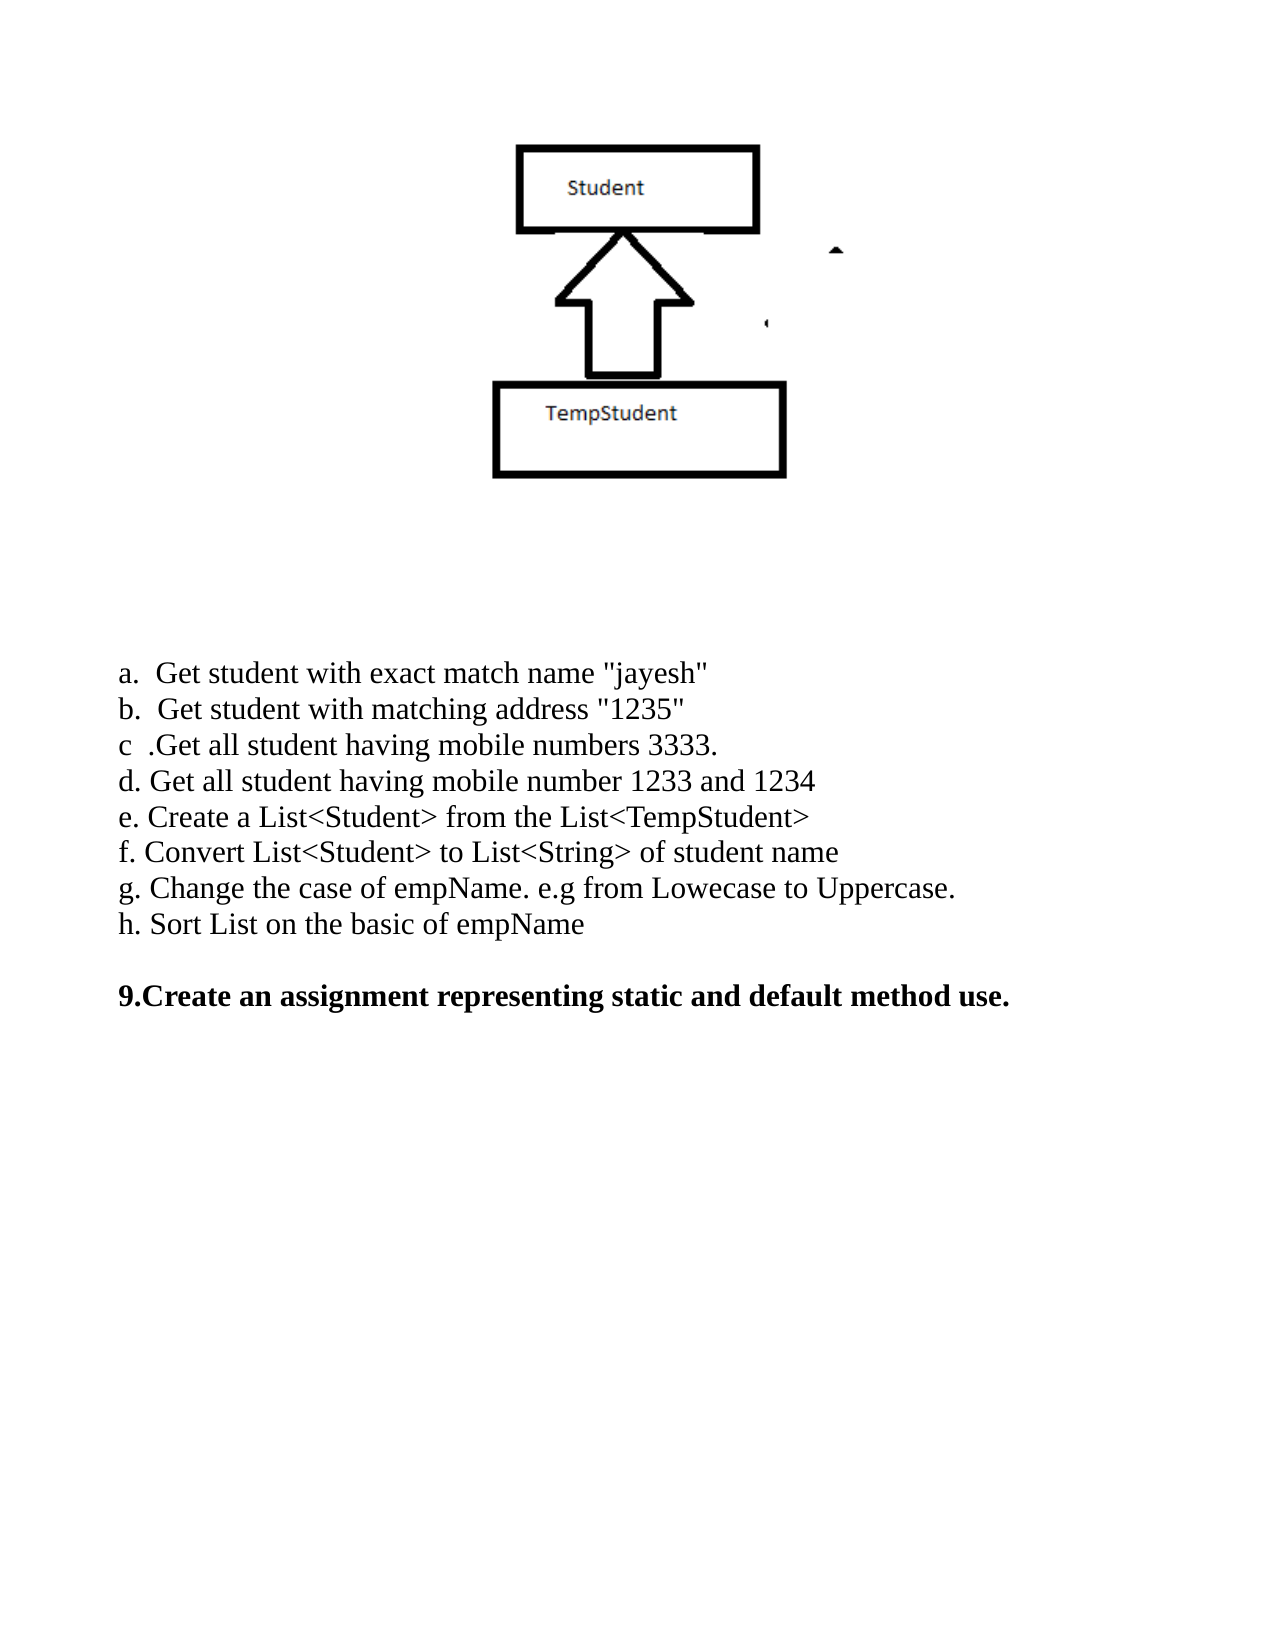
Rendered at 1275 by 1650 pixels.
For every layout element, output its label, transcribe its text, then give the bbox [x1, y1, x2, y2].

text e. Create a List<Student> from the List<TempStudent> [118, 798, 1157, 834]
text g. Change the case of empName. e.g from Lowecase to Uppercase. [118, 870, 1157, 906]
text h. Sort List on the basic of empName [118, 906, 1157, 942]
text a. Get student with exact match name "jayesh" [118, 654, 1157, 690]
text c .Get all student having mobile numbers 3333. [118, 726, 1157, 762]
text 9.Create an assignment representing static and default method use. [118, 977, 1157, 1013]
text b. Get student with matching address "1235" [118, 690, 1157, 726]
text f. Convert List<Student> to List<String> of student name [118, 834, 1157, 870]
text d. Get all student having mobile number 1233 and 1234 [118, 762, 1157, 798]
